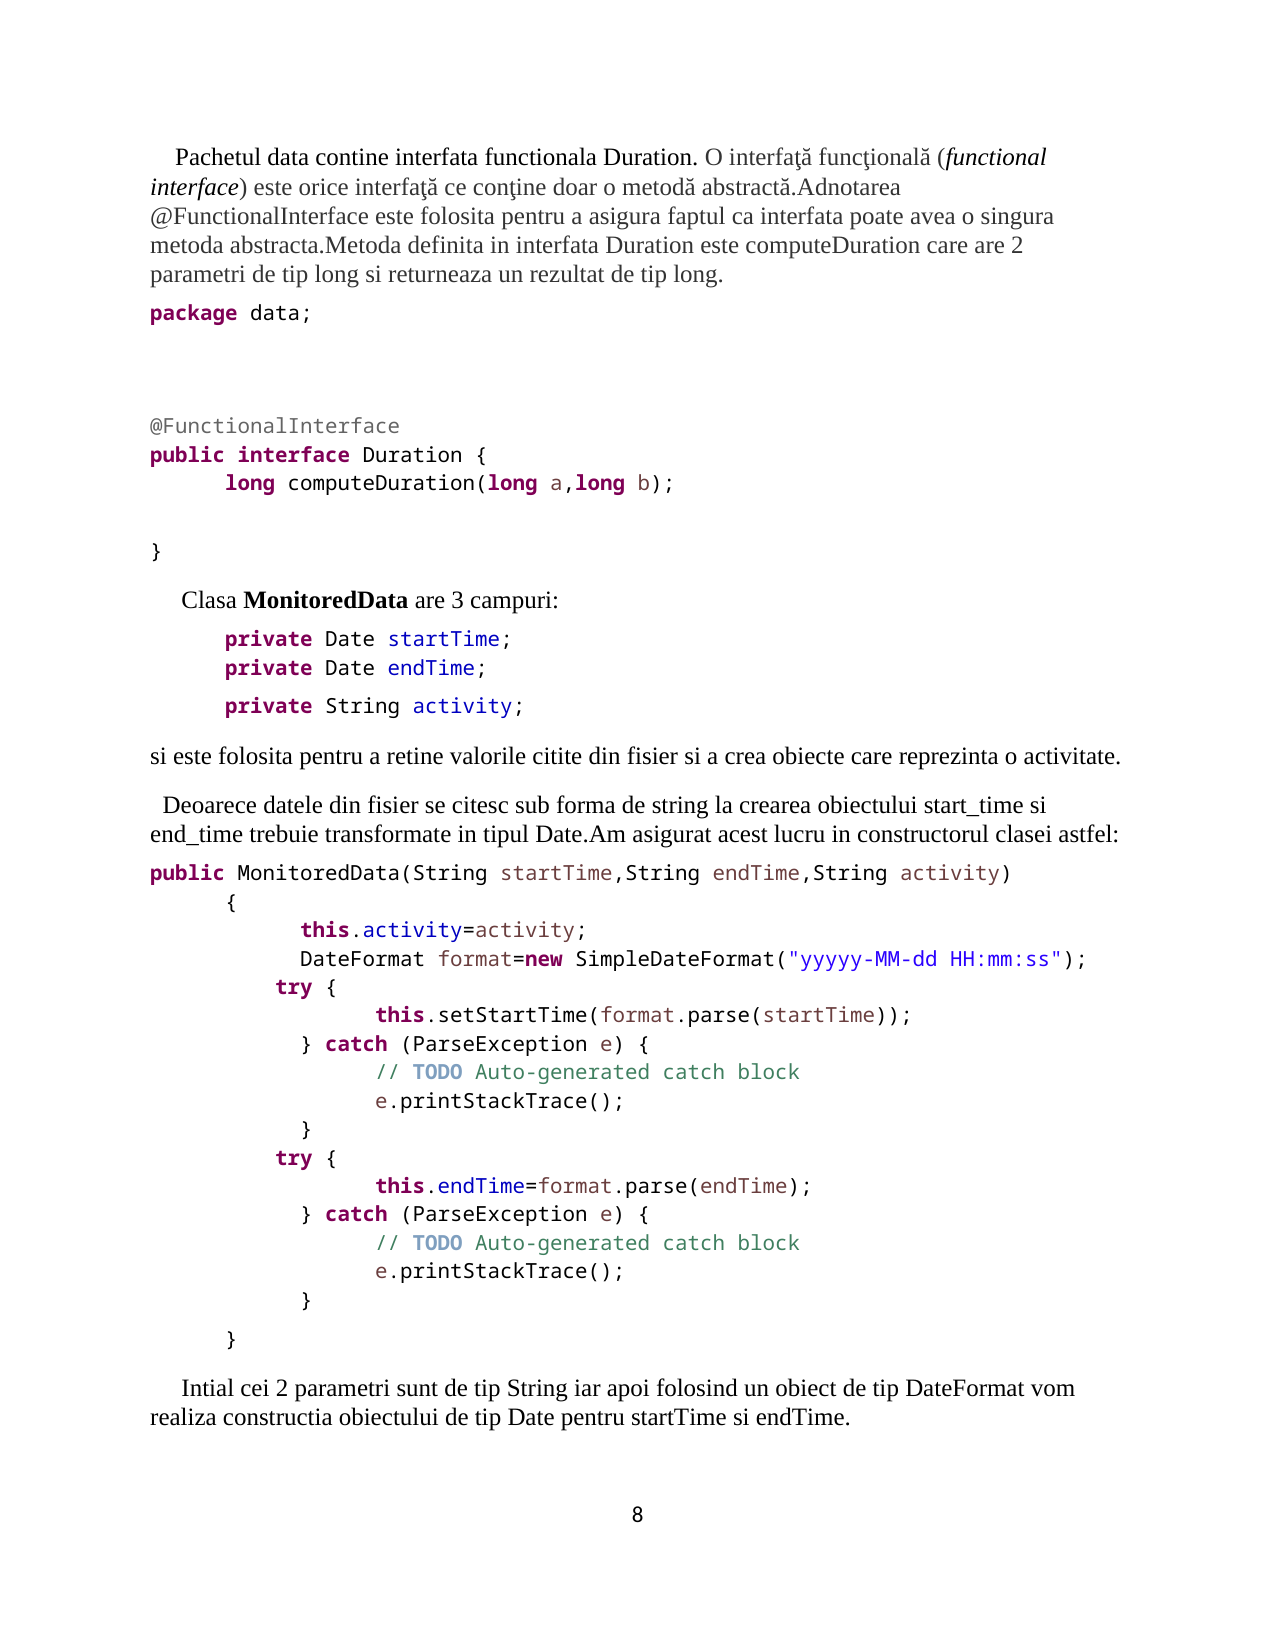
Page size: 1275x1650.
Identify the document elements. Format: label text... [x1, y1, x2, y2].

text e.printStackTrace(); [150, 1256, 1125, 1285]
text long computeDuration(long a,long b); [150, 468, 1125, 497]
text { [150, 887, 1125, 915]
text try { [150, 972, 1125, 1001]
text // TODO Auto-generated catch block [150, 1228, 1125, 1256]
text private Date startTime; [150, 624, 1125, 653]
text } [150, 536, 1125, 564]
text this.setStartTime(format.parse(startTime)); [150, 1001, 1125, 1029]
text e.printStackTrace(); [150, 1086, 1125, 1114]
text } [150, 1285, 1125, 1313]
text Intial cei 2 parametri sunt de tip String iar apoi folosind un obiect de tip DateFormat vom realiza constructia obiectului de tip Date pentru startTime si endTime. [150, 1373, 1125, 1431]
text si este folosita pentru a retine valorile citite din fisier si a crea obiecte care reprezinta o activitate. [150, 741, 1125, 769]
text DateFormat format=new SimpleDateFormat("yyyyy-MM-dd HH:mm:ss"); [150, 944, 1125, 972]
text } catch (ParseException e) { [150, 1029, 1125, 1057]
text package data; [150, 298, 1125, 326]
text public MonitoredData(String startTime,String endTime,String activity) [150, 858, 1125, 887]
text } [150, 1114, 1125, 1143]
text } [150, 1324, 1125, 1352]
text this.activity=activity; [150, 915, 1125, 944]
text private Date endTime; [150, 653, 1125, 681]
text public interface Duration { [150, 440, 1125, 468]
text // TODO Auto-generated catch block [150, 1057, 1125, 1086]
text } catch (ParseException e) { [150, 1199, 1125, 1228]
text Clasa MonitoredData are 3 campuri: [150, 585, 1125, 614]
text @FunctionalInterface [150, 412, 1125, 440]
text Deoarece datele din fisier se citesc sub forma de string la crearea obiectului start_time si end_time trebuie transformate in tipul Date.Am asigurat acest lucru in constructorul clasei astfel: [150, 790, 1125, 848]
text this.endTime=format.parse(endTime); [150, 1171, 1125, 1199]
text try { [150, 1143, 1125, 1171]
text private String activity; [150, 692, 1125, 720]
text Pachetul data contine interfata functionala Duration. O interfaţă funcţională (functional interface) este orice interfaţă ce conţine doar o metodă abstractă.Adnotarea @FunctionalInterface este folosita pentru a asigura faptul ca interfata poate avea o singura metoda abstracta.Metoda definita in interfata Duration este computeDuration care are 2 parametri de tip long si returneaza un rezultat de tip long. [150, 134, 1125, 287]
